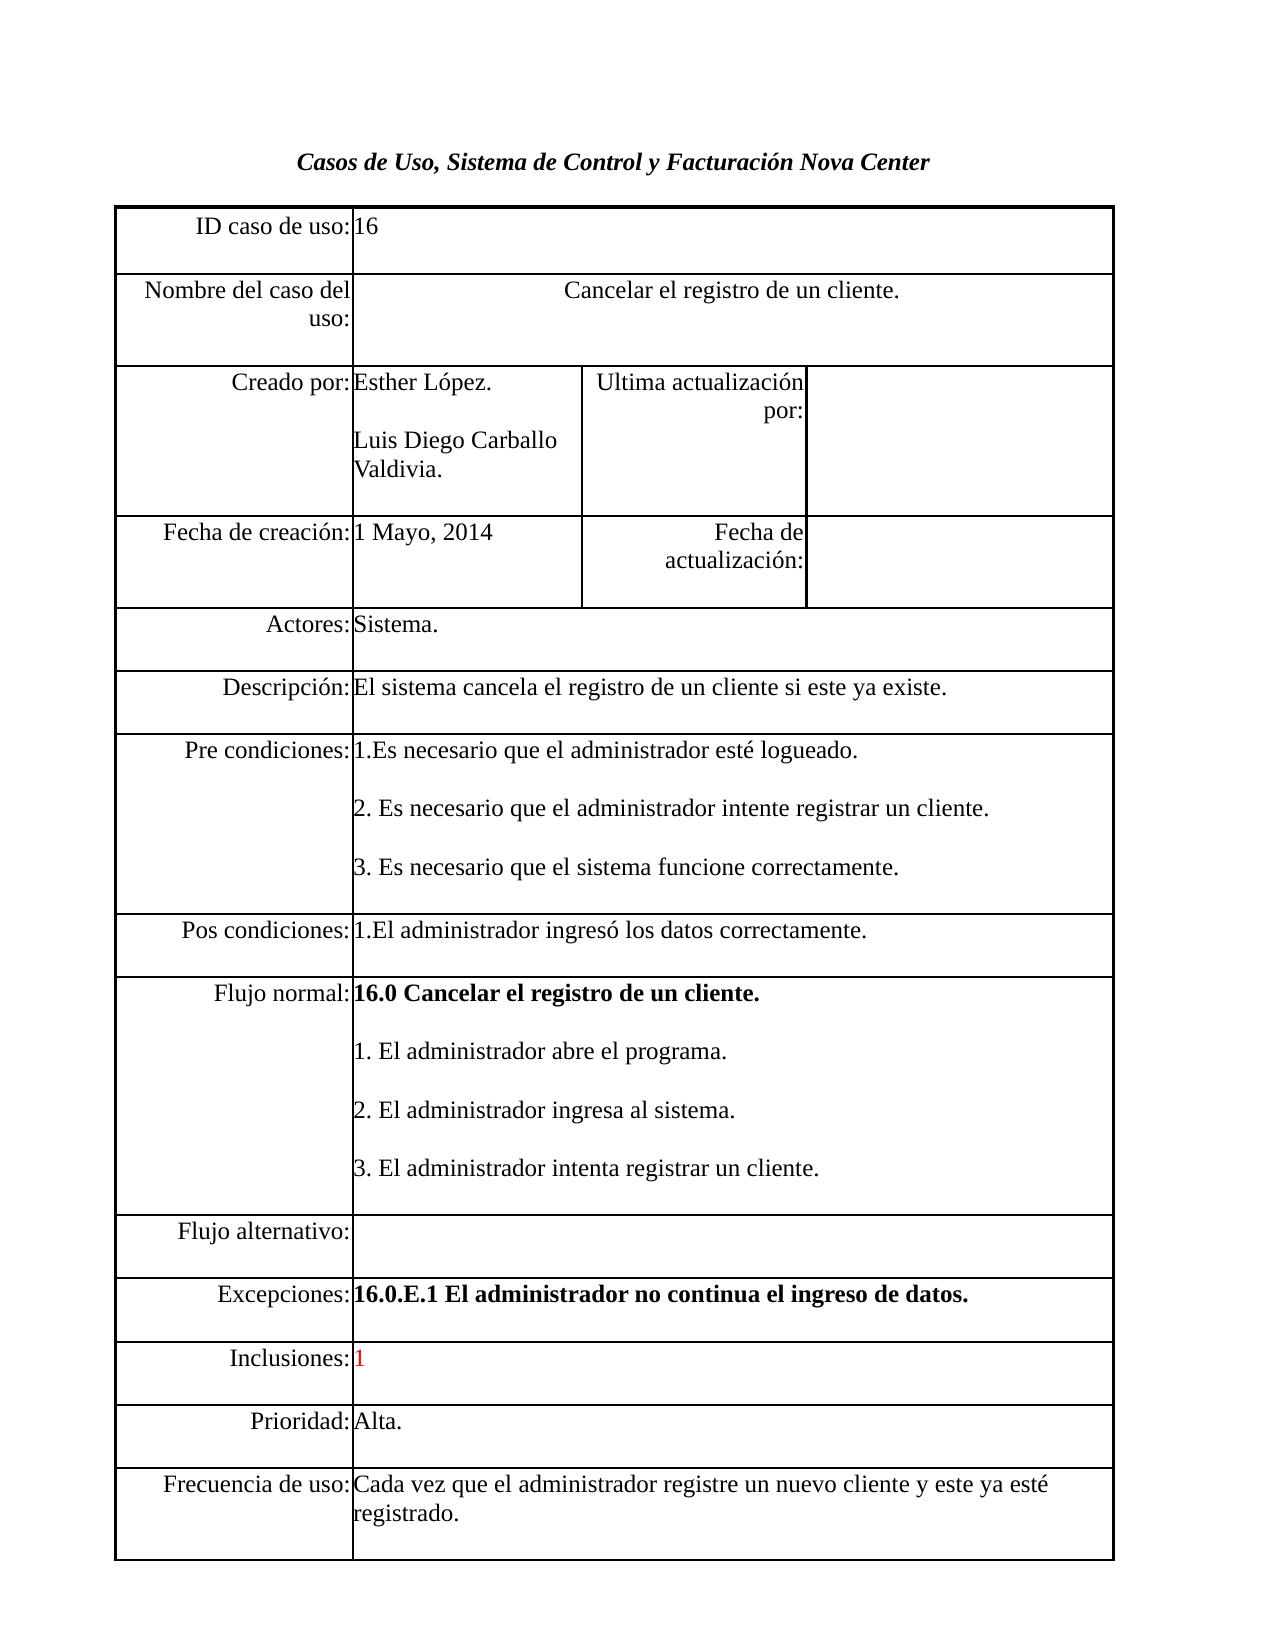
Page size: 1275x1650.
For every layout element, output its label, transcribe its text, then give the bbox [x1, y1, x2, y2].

table_cell Fecha de creación: [117, 517, 352, 607]
table_header 16 [354, 209, 1112, 273]
table_cell Frecuencia de uso: [117, 1469, 352, 1559]
table_cell Pos condiciones: [117, 915, 352, 976]
table_cell Cancelar el registro de un cliente. [354, 275, 1112, 364]
table_cell Nombre del caso del uso: [117, 275, 352, 364]
table_cell Excepciones: [117, 1279, 352, 1341]
table_cell Actores: [117, 609, 352, 670]
table_cell [808, 367, 1112, 515]
table_cell Cada vez que el administrador registre un nuevo cliente y este ya esté registrado. [354, 1469, 1112, 1559]
table_cell Flujo normal: [117, 978, 352, 1214]
table_cell [808, 517, 1112, 607]
table_cell Inclusiones: [117, 1343, 352, 1404]
table_cell 1.Es necesario que el administrador esté logueado. 2. Es necesario que el administrador intente registrar un cliente. 3. Es necesario que el sistema funcione correctamente. [354, 735, 1112, 913]
table_cell 16.0.E.1 El administrador no continua el ingreso de datos. [354, 1279, 1112, 1341]
table_cell 16.0 Cancelar el registro de un cliente. 1. El administrador abre el programa. 2. El administrador ingresa al sistema. 3. El administrador intenta registrar un cliente. [354, 978, 1112, 1214]
table_cell Alta. [354, 1406, 1112, 1467]
table_cell Sistema. [354, 609, 1112, 670]
table_cell 1 Mayo, 2014 [354, 517, 581, 607]
table_cell Creado por: [117, 367, 352, 515]
table_cell Ultima actualización por: [583, 367, 805, 515]
table_cell [354, 1216, 1112, 1277]
table_header ID caso de uso: [117, 209, 352, 273]
table_cell El sistema cancela el registro de un cliente si este ya existe. [354, 672, 1112, 733]
table_cell Prioridad: [117, 1406, 352, 1467]
table_cell 1 [354, 1343, 1112, 1404]
table_cell Fecha de actualización: [583, 517, 805, 607]
table_cell Flujo alternativo: [117, 1216, 352, 1277]
table_cell Esther López. Luis Diego Carballo Valdivia. [354, 367, 581, 515]
table_cell 1.El administrador ingresó los datos correctamente. [354, 915, 1112, 976]
table_cell Pre condiciones: [117, 735, 352, 913]
table_cell Descripción: [117, 672, 352, 733]
